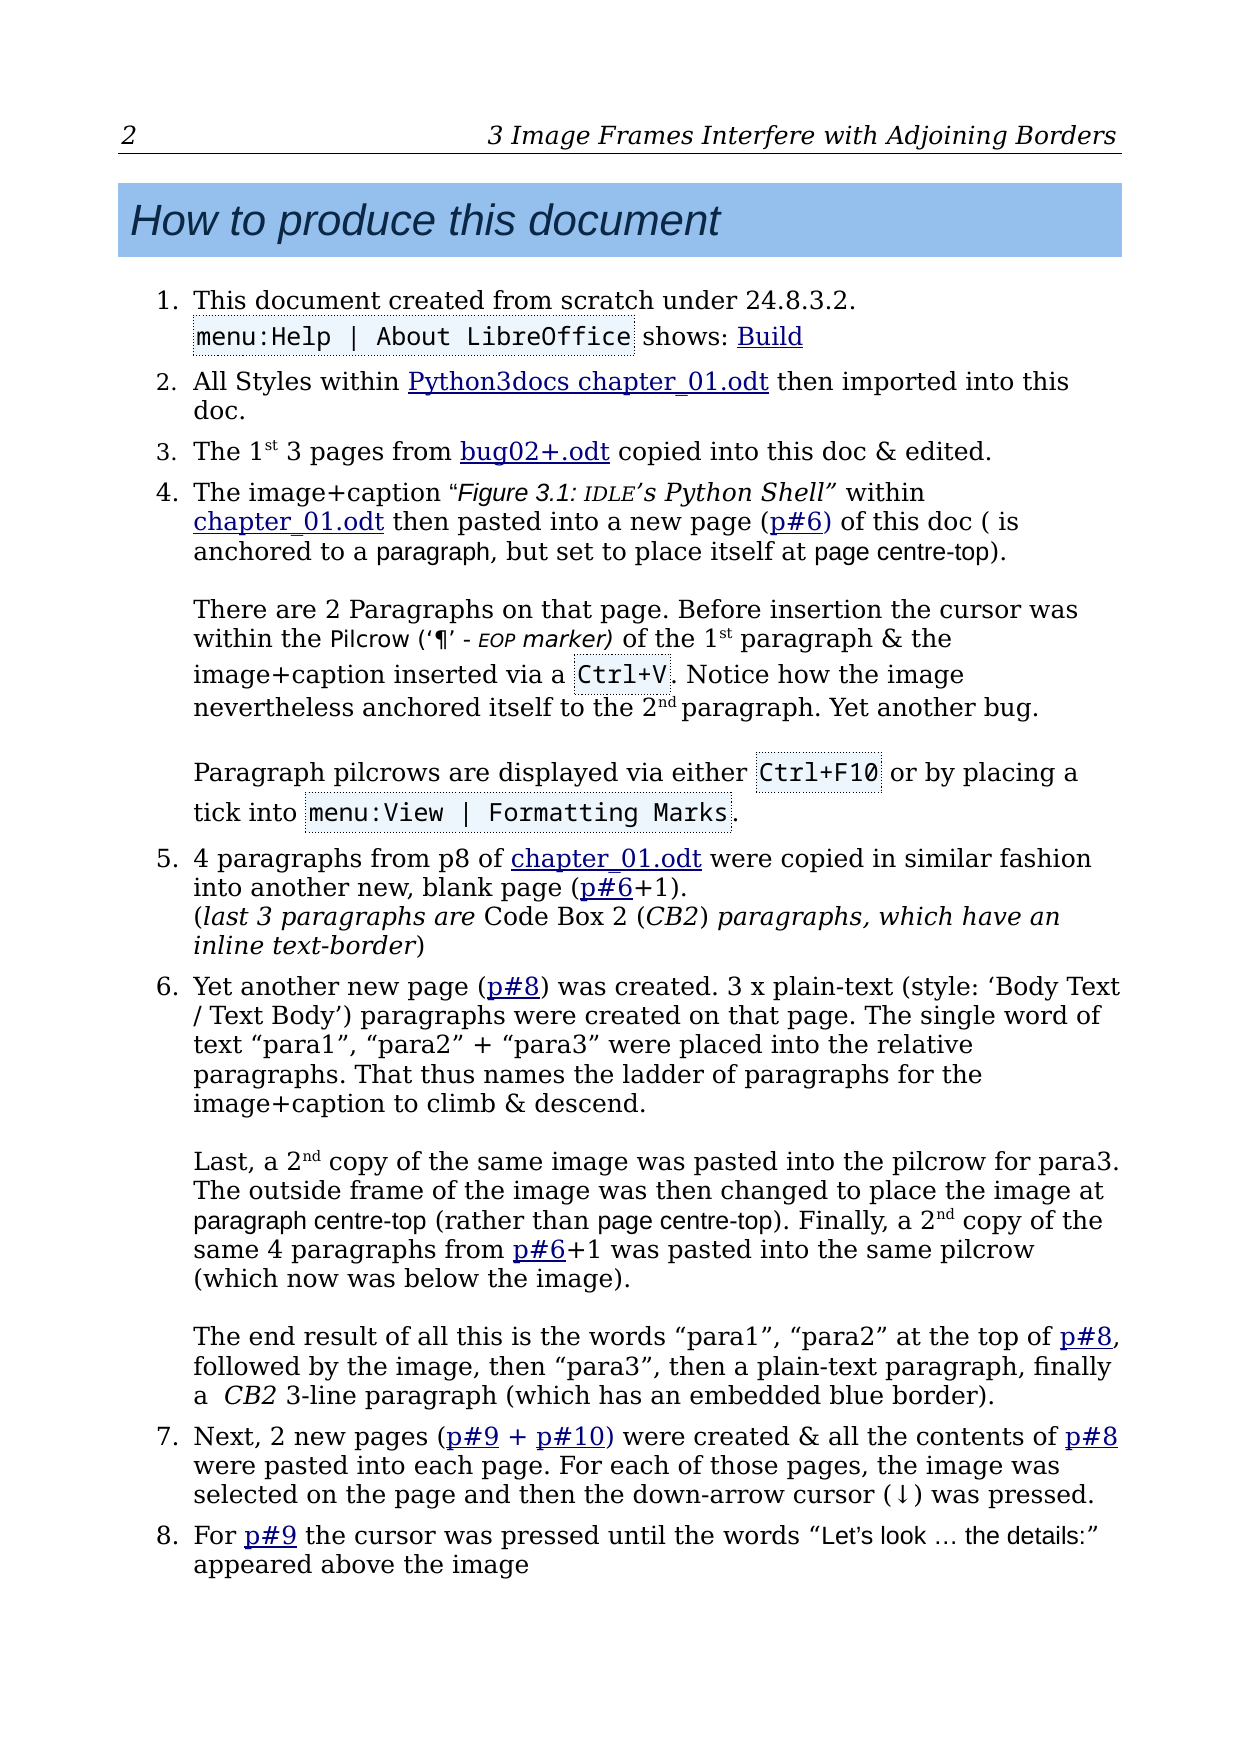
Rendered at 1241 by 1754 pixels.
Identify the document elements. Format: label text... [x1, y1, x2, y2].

list Yet another new page (p#7) was created. 3 x plain-text (style: ‘Body Text / Text Body’) paragraphs were created on that page. The single word of text “para1”, “para2” + “para3” were placed into the relative paragraphs. That thus names the ladder of paragraphs for the image+caption to climb & descend. Last, a 2nd copy of the same image was pasted into the pilcrow for para3. The outside frame of the image was then changed to place the image at paragraph centre-top (rather than page centre-top). Finally, a 2nd copy of the same 4 paragraphs from p#5+1 was pasted into the same pilcrow (which now was below the image). The end result of all this is the words “para1”, “para2” at the top of p#7, followed by the image, then “para3”, then a plain-text paragraph, finally a CB2 3-line paragraph (which has an embedded blue border). [156, 972, 1122, 1410]
subtitle How to produce this document [118, 183, 1122, 257]
list The 1st 3 pages from bug02+.odt copied into this doc & edited. [156, 437, 1122, 466]
list The image+caption “Figure 3.1: idle’s Python Shell” within chapter_01.odt then pasted into a new page (p#5) of this doc ( is anchored to a paragraph, but set to place itself at page centre-top). There are 2 Paragraphs on that page. Before insertion the cursor was within the Pilcrow (‘¶’ - eop marker) of the 1st paragraph & the image+caption inserted via a Ctrl+V. Notice how the image nevertheless anchored itself to the 2nd paragraph. Yet another bug. Paragraph pilcrows are displayed via either Ctrl+F10 or by placing a tick into menu:View | Formatting Marks. [156, 478, 1122, 832]
list All Styles within Python3docs chapter_01.odt then imported into this doc. [156, 367, 1122, 425]
list Next, 2 new pages (p#8 + p#9) were created & all the contents of p#7 were pasted into each page. For each of those pages, the image was selected on the page and then the down-arrow cursor (↓) was pressed. [156, 1422, 1122, 1509]
list For p#8 the cursor was pressed until the words “Let’s look … the details:” appeared above the image [156, 1521, 1122, 1580]
list This document created from scratch under 24.8.3.2. menu:Help | About LibreOffice shows: Build [156, 286, 1122, 355]
list 4 paragraphs from p8 of chapter_01.odt were copied in similar fashion into another new, blank page (p#5+1). (last 3 paragraphs are Code Box 2 (CB2) paragraphs, which have an inline text-border) [156, 844, 1122, 961]
